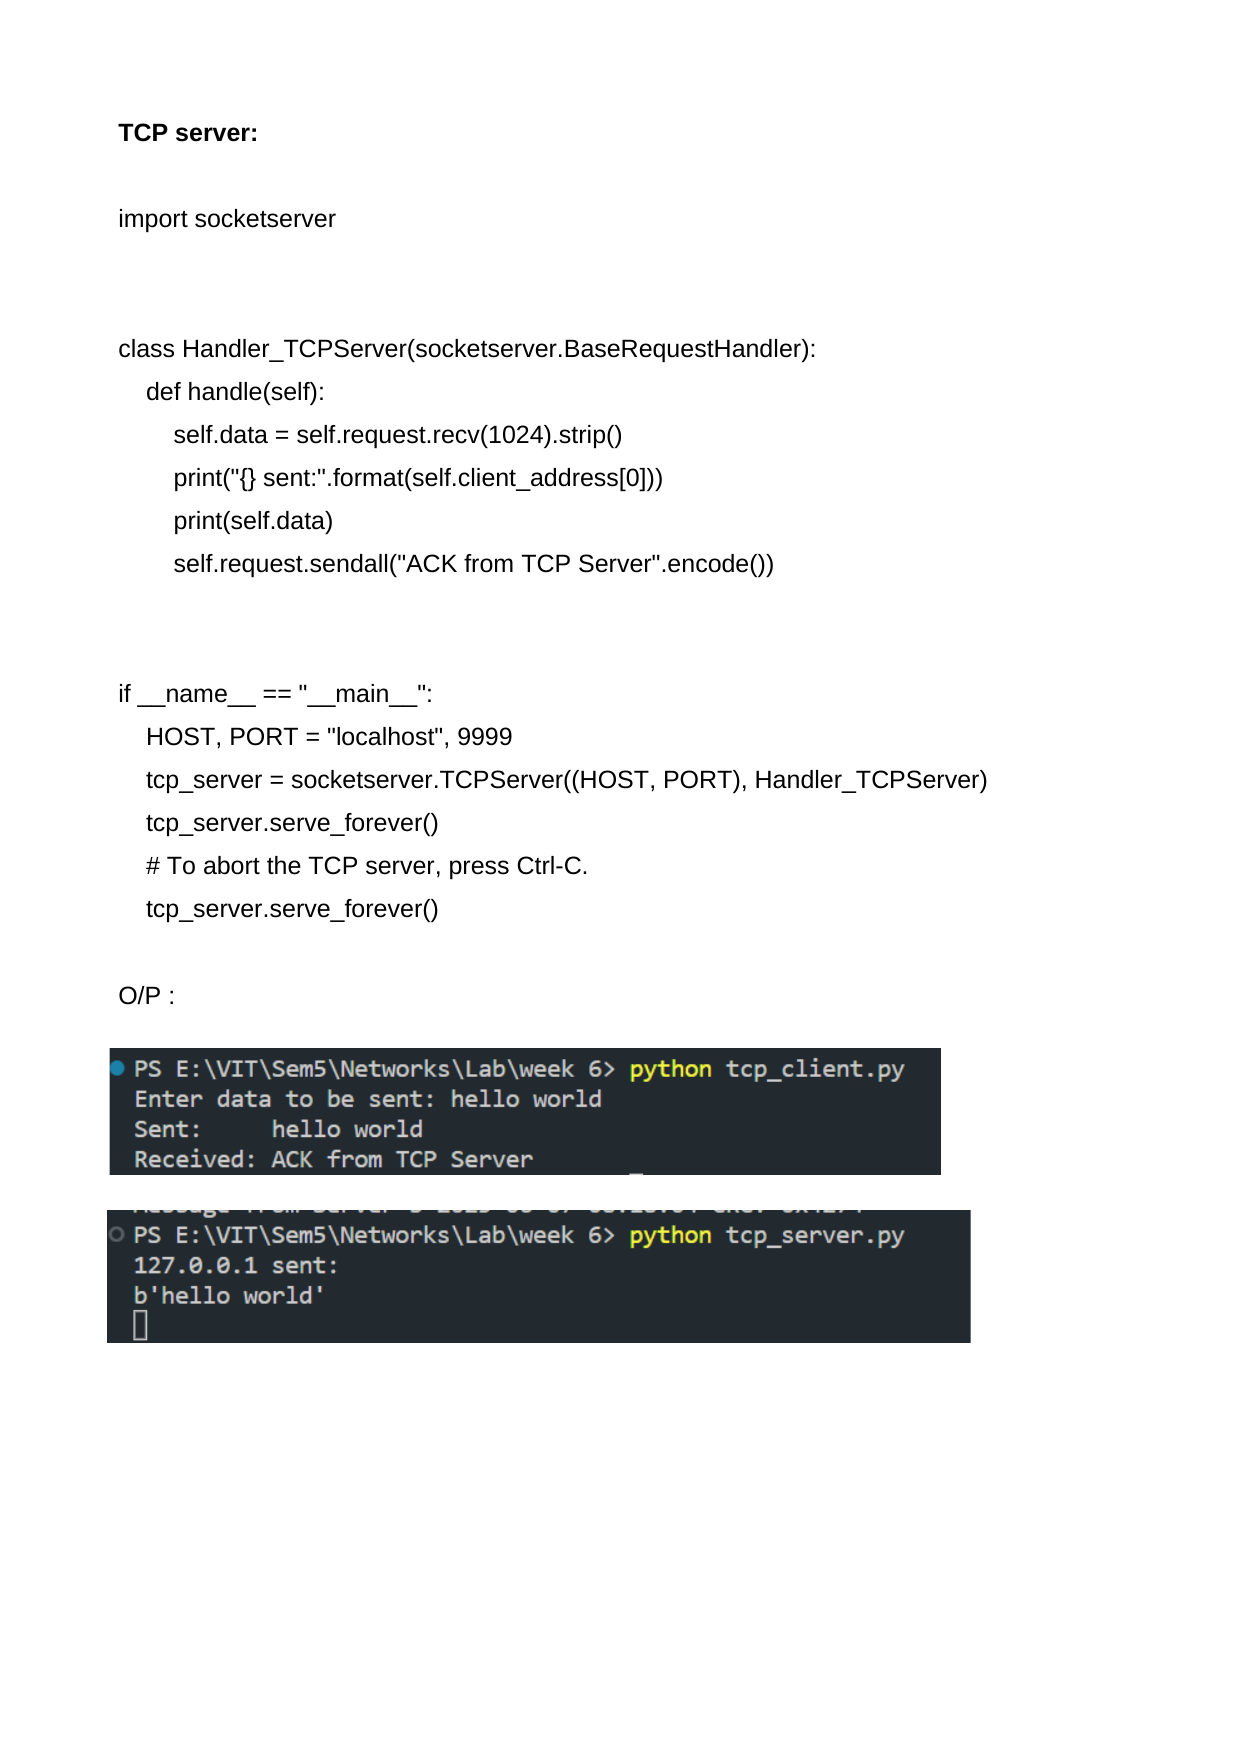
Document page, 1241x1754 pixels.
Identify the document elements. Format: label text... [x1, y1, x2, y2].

text self.data = self.request.recv(1024).strip() [118, 420, 1122, 449]
text import socketserver [118, 204, 1122, 233]
text HOST, PORT = "localhost", 9999 [118, 722, 1122, 751]
text tcp_server.serve_forever() [118, 808, 1122, 837]
text print(self.data) [118, 506, 1122, 535]
picture [109, 1048, 941, 1175]
text # To abort the TCP server, press Ctrl-C. [118, 851, 1122, 880]
text tcp_server.serve_forever() [118, 894, 1122, 923]
text if __name__ == "__main__": [118, 679, 1122, 707]
picture [107, 1210, 971, 1343]
text self.request.sendall("ACK from TCP Server".encode()) [118, 549, 1122, 578]
text O/P : [118, 981, 1122, 1009]
text tcp_server = socketserver.TCPServer((HOST, PORT), Handler_TCPServer) [118, 765, 1122, 794]
text TCP server: [118, 118, 1122, 147]
text print("{} sent:".format(self.client_address[0])) [118, 463, 1122, 492]
text def handle(self): [118, 377, 1122, 406]
text class Handler_TCPServer(socketserver.BaseRequestHandler): [118, 334, 1122, 362]
